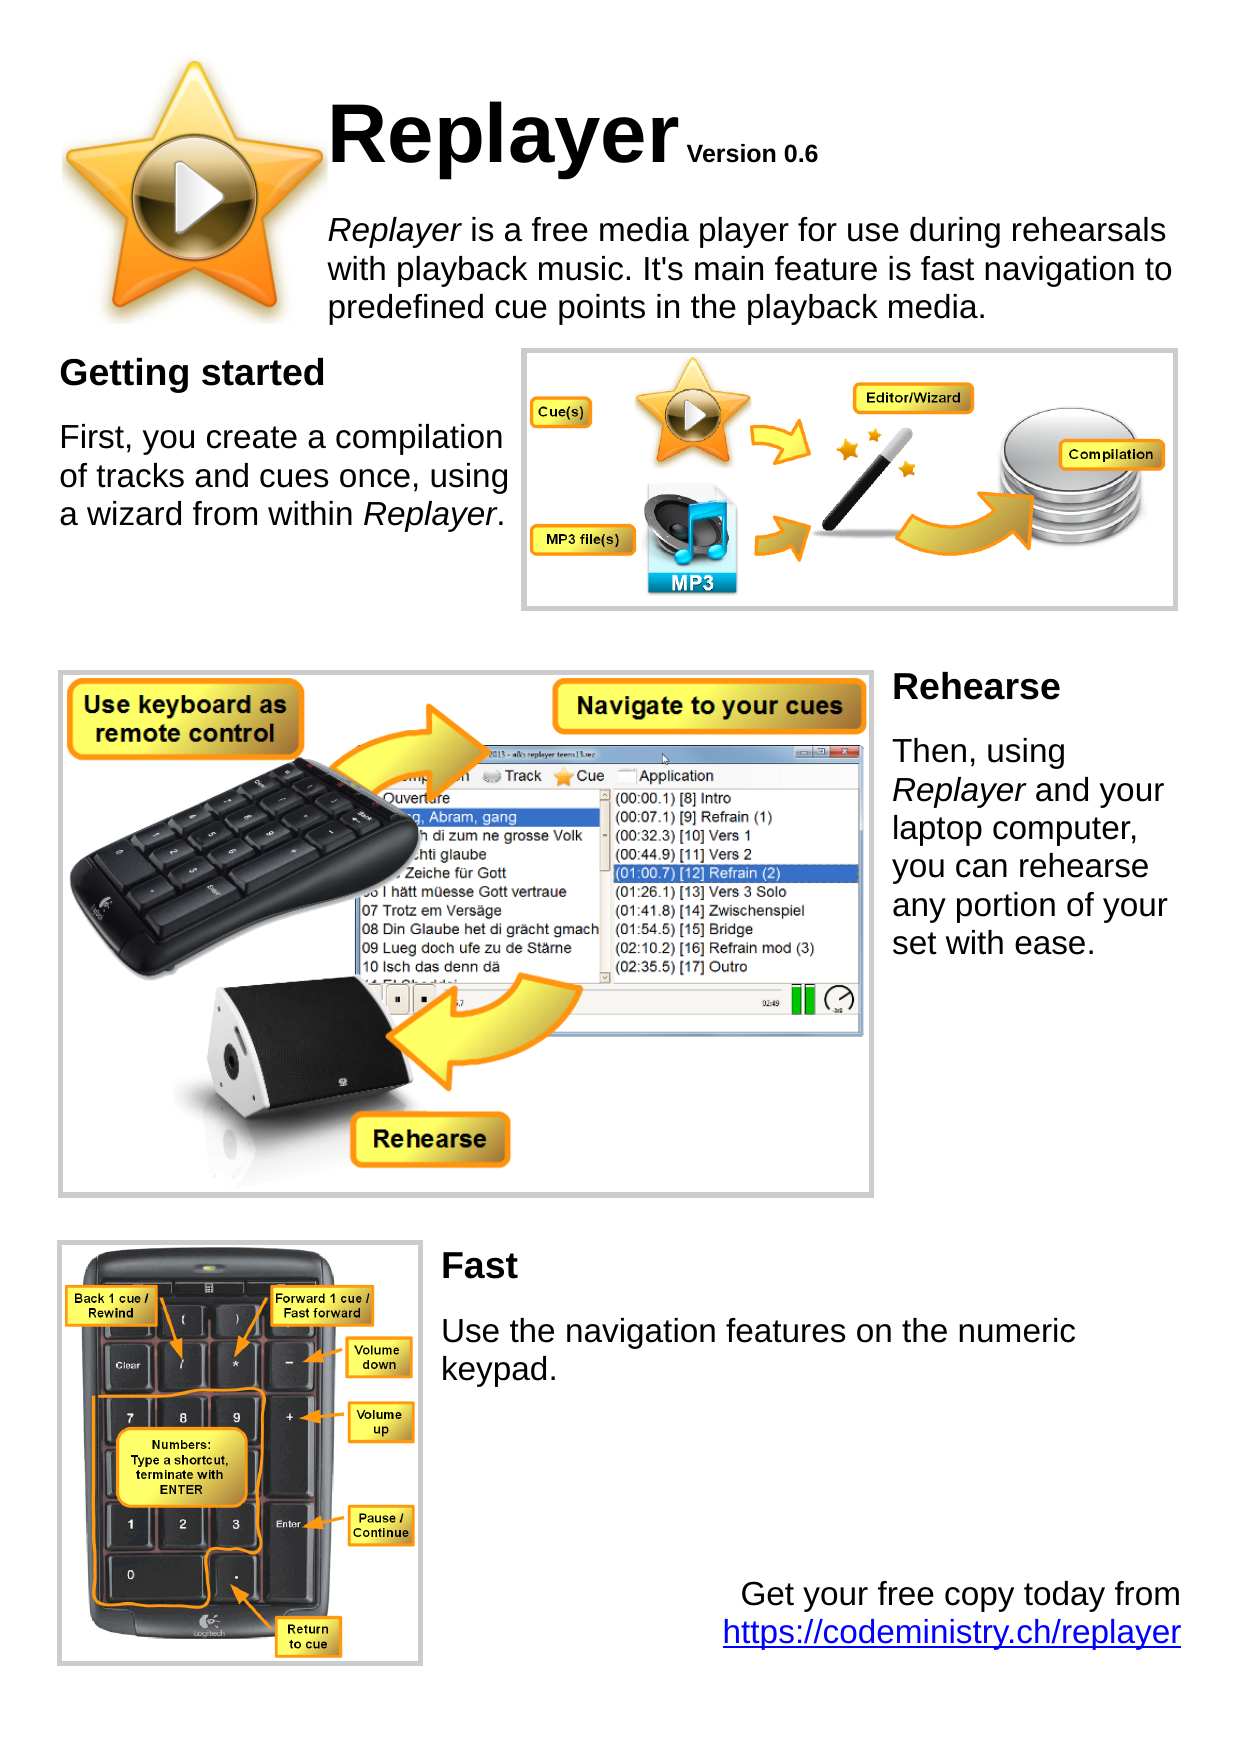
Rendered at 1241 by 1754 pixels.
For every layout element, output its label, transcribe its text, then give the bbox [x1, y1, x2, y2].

text Get your free copy today from https://codeministry.ch/replayer [423, 1574, 1181, 1651]
subtitle Rehearse [76, 664, 1181, 707]
text Use the navigation features on the numeric keypad. [423, 1311, 1181, 1388]
subtitle Fast [423, 1244, 1181, 1287]
subtitle [527, 353, 1173, 606]
picture [66, 677, 867, 1190]
picture [64, 1247, 415, 1658]
text Replayer is a free media player for use during rehearsals with playback music. It's main feature is fast navigation to predefined cue points in the playback media. [59, 210, 1181, 325]
text First, you create a compilation of tracks and cues once, using a wizard from within Replayer. [59, 417, 521, 610]
text Then, using Replayer and your laptop computer, you can rehearse any portion of your set with ease. [874, 731, 1181, 962]
subtitle Getting started [59, 350, 521, 393]
subtitle [62, 1245, 418, 1661]
picture [61, 56, 328, 324]
picture [529, 356, 1170, 603]
title Replayer Version 0.6 [328, 84, 1181, 180]
